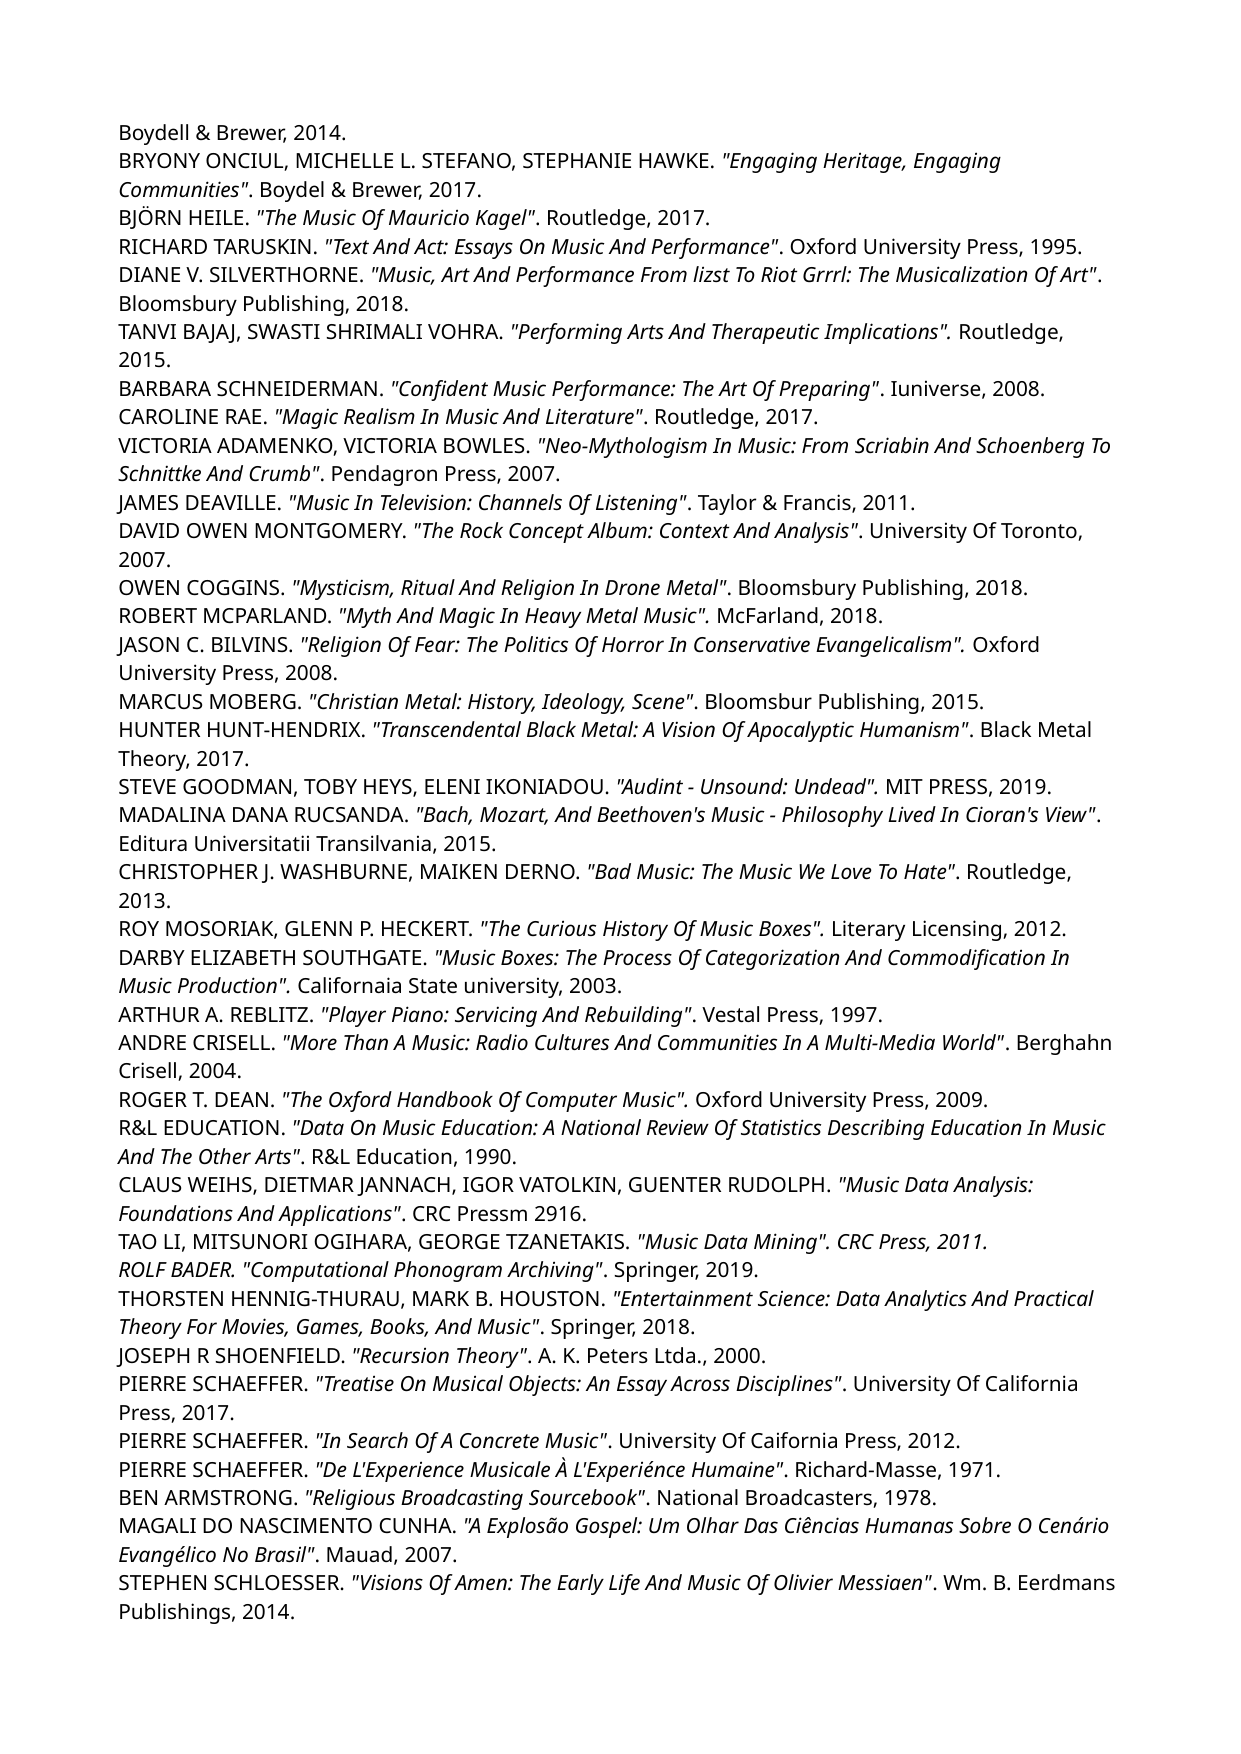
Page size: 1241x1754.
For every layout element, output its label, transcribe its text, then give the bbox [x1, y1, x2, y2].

text ROGER T. DEAN. "The Oxford Handbook Of Computer Music". Oxford University Press, 2009. [118, 1085, 1122, 1113]
text TAO LI, MITSUNORI OGIHARA, GEORGE TZANETAKIS. "Music Data Mining". CRC Press, 2011. [118, 1227, 1122, 1256]
text R&L EDUCATION. "Data On Music Education: A National Review Of Statistics Describing Education In Music And The Other Arts". R&L Education, 1990. [118, 1113, 1122, 1170]
text DARBY ELIZABETH SOUTHGATE. "Music Boxes: The Process Of Categorization And Commodification In Music Production". Californaia State university, 2003. [118, 943, 1122, 1000]
text BJÖRN HEILE. "The Music Of Mauricio Kagel". Routledge, 2017. [118, 203, 1122, 232]
text ANDRE CRISELL. "More Than A Music: Radio Cultures And Communities In A Multi-Media World". Berghahn Crisell, 2004. [118, 1028, 1122, 1085]
text BEN ARMSTRONG. "Religious Broadcasting Sourcebook". National Broadcasters, 1978. [118, 1483, 1122, 1512]
text STEPHEN SCHLOESSER. "Visions Of Amen: The Early Life And Music Of Olivier Messiaen". Wm. B. Eerdmans Publishings, 2014. [118, 1568, 1122, 1625]
text DIANE V. SILVERTHORNE. "Music, Art And Performance From lizst To Riot Grrrl: The Musicalization Of Art". Bloomsbury Publishing, 2018. [118, 260, 1122, 317]
text VICTORIA ADAMENKO, VICTORIA BOWLES. "Neo-Mythologism In Music: From Scriabin And Schoenberg To Schnittke And Crumb". Pendagron Press, 2007. [118, 431, 1122, 488]
text MAGALI DO NASCIMENTO CUNHA. "A Explosão Gospel: Um Olhar Das Ciências Humanas Sobre O Cenário Evangélico No Brasil". Mauad, 2007. [118, 1512, 1122, 1568]
text RICHARD TARUSKIN. "Text And Act: Essays On Music And Performance". Oxford University Press, 1995. [118, 232, 1122, 260]
text OWEN COGGINS. "Mysticism, Ritual And Religion In Drone Metal". Bloomsbury Publishing, 2018. [118, 573, 1122, 602]
text BARBARA SCHNEIDERMAN. "Confident Music Performance: The Art Of Preparing". Iuniverse, 2008. [118, 374, 1122, 402]
text BRYONY ONCIUL, MICHELLE L. STEFANO, STEPHANIE HAWKE. "Engaging Heritage, Engaging Communities". Boydel & Brewer, 2017. [118, 147, 1122, 203]
text TANVI BAJAJ, SWASTI SHRIMALI VOHRA. "Performing Arts And Therapeutic Implications". Routledge, 2015. [118, 317, 1122, 374]
text CLAUS WEIHS, DIETMAR JANNACH, IGOR VATOLKIN, GUENTER RUDOLPH. "Music Data Analysis: Foundations And Applications". CRC Pressm 2916. [118, 1170, 1122, 1227]
text CHRISTOPHER J. WASHBURNE, MAIKEN DERNO. "Bad Music: The Music We Love To Hate". Routledge, 2013. [118, 857, 1122, 914]
text STEVE GOODMAN, TOBY HEYS, ELENI IKONIADOU. "Audint - Unsound: Undead". MIT PRESS, 2019. [118, 772, 1122, 801]
text HUNTER HUNT-HENDRIX. "Transcendental Black Metal: A Vision Of Apocalyptic Humanism". Black Metal Theory, 2017. [118, 715, 1122, 772]
text ROBERT MCPARLAND. "Myth And Magic In Heavy Metal Music". McFarland, 2018. [118, 602, 1122, 630]
text MADALINA DANA RUCSANDA. "Bach, Mozart, And Beethoven's Music - Philosophy Lived In Cioran's View". Editura Universitatii Transilvania, 2015. [118, 801, 1122, 857]
text JASON C. BILVINS. "Religion Of Fear: The Politics Of Horror In Conservative Evangelicalism". Oxford University Press, 2008. [118, 630, 1122, 687]
text JAMES DEAVILLE. "Music In Television: Channels Of Listening". Taylor & Francis, 2011. [118, 488, 1122, 516]
text Boydell & Brewer, 2014. [118, 118, 1122, 147]
text PIERRE SCHAEFFER. "In Search Of A Concrete Music". University Of Caifornia Press, 2012. [118, 1426, 1122, 1455]
text DAVID OWEN MONTGOMERY. "The Rock Concept Album: Context And Analysis". University Of Toronto, 2007. [118, 516, 1122, 573]
text ROLF BADER. "Computational Phonogram Archiving". Springer, 2019. [118, 1256, 1122, 1284]
text JOSEPH R SHOENFIELD. "Recursion Theory". A. K. Peters Ltda., 2000. [118, 1341, 1122, 1369]
text CAROLINE RAE. "Magic Realism In Music And Literature". Routledge, 2017. [118, 402, 1122, 431]
text MARCUS MOBERG. "Christian Metal: History, Ideology, Scene". Bloomsbur Publishing, 2015. [118, 687, 1122, 715]
text THORSTEN HENNIG-THURAU, MARK B. HOUSTON. "Entertainment Science: Data Analytics And Practical Theory For Movies, Games, Books, And Music". Springer, 2018. [118, 1284, 1122, 1341]
text ROY MOSORIAK, GLENN P. HECKERT. "The Curious History Of Music Boxes". Literary Licensing, 2012. [118, 914, 1122, 943]
text PIERRE SCHAEFFER. "De L'Experience Musicale À L'Experiénce Humaine". Richard-Masse, 1971. [118, 1455, 1122, 1483]
text PIERRE SCHAEFFER. "Treatise On Musical Objects: An Essay Across Disciplines". University Of California Press, 2017. [118, 1369, 1122, 1426]
text ARTHUR A. REBLITZ. "Player Piano: Servicing And Rebuilding". Vestal Press, 1997. [118, 1000, 1122, 1028]
